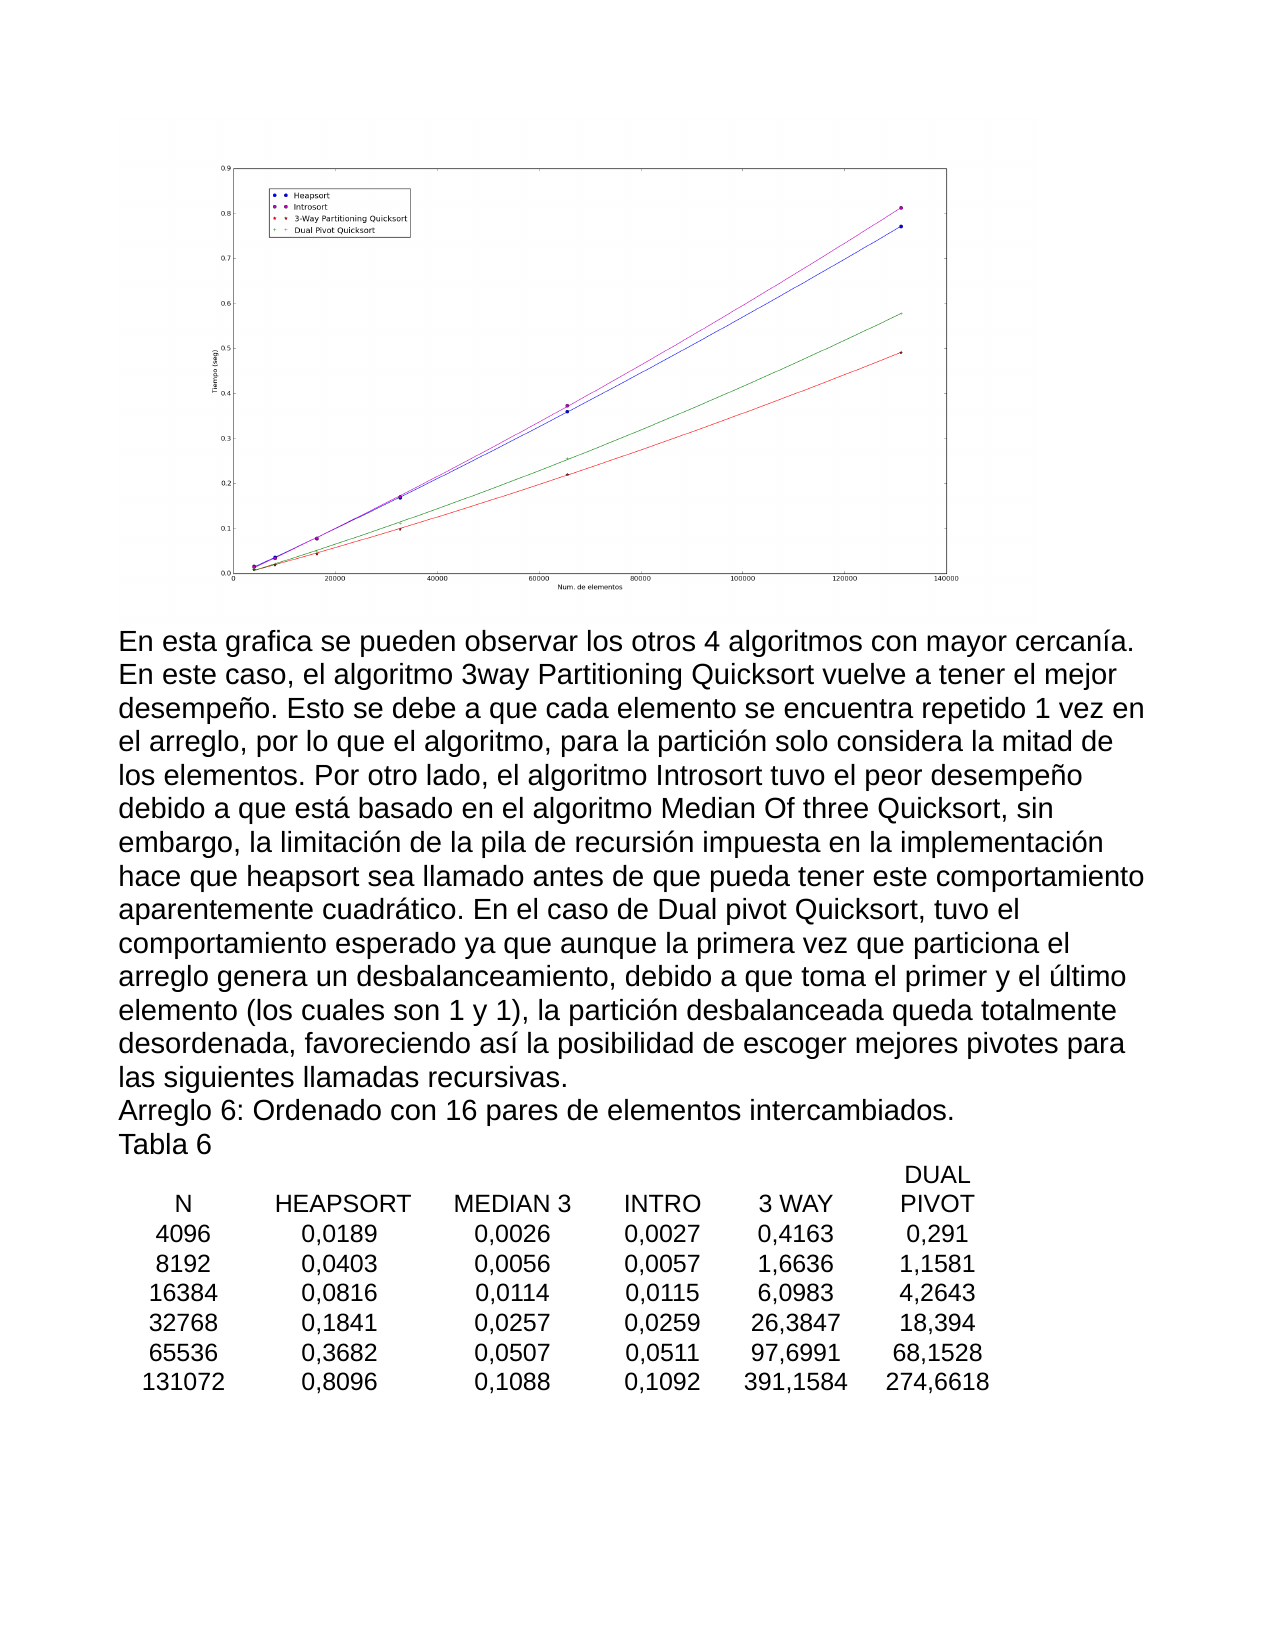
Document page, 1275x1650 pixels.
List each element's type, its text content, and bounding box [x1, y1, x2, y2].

table_cell 68,1528 [863, 1337, 1012, 1366]
text En esta grafica se pueden observar los otros 4 algoritmos con mayor cercanía. En este caso, el algoritmo 3way Partitioning Quicksort vuelve a tener el mejor desempeño. Esto se debe a que cada elemento se encuentra repetido 1 vez en el arreglo, por lo que el algoritmo, para la partición solo considera la mitad de los elementos. Por otro lado, el algoritmo Introsort tuvo el peor desempeño debido a que está basado en el algoritmo Median Of three Quicksort, sin embargo, la limitación de la pila de recursión impuesta en la implementación hace que heapsort sea llamado antes de que pueda tener este comportamiento aparentemente cuadrático. En el caso de Dual pivot Quicksort, tuvo el comportamiento esperado ya que aunque la primera vez que particiona el arreglo genera un desbalanceamiento, debido a que toma el primer y el último elemento (los cuales son 1 y 1), la partición desbalanceada queda totalmente desordenada, favoreciendo así la posibilidad de escoger mejores pivotes para las siguientes llamadas recursivas. [118, 624, 1157, 1093]
table_cell 4,2643 [863, 1277, 1012, 1307]
table_cell 0,0027 [596, 1218, 729, 1248]
table_cell 274,6618 [863, 1366, 1012, 1396]
table_cell 0,0026 [429, 1218, 596, 1248]
table_cell 131072 [117, 1366, 250, 1396]
table_cell 6,0983 [729, 1277, 862, 1307]
table_header N [117, 1160, 250, 1218]
table_cell 0,1841 [250, 1307, 429, 1337]
text Tabla 6 [118, 1127, 1157, 1160]
table_cell 0,0115 [596, 1277, 729, 1307]
table_cell 0,0257 [429, 1307, 596, 1337]
table_cell 0,4163 [729, 1218, 862, 1248]
table_cell 18,394 [863, 1307, 1012, 1337]
table_cell 0,291 [863, 1218, 1012, 1248]
table_cell 0,8096 [250, 1366, 429, 1396]
text Arreglo 6: Ordenado con 16 pares de elementos intercambiados. [118, 1093, 1157, 1127]
table_cell 1,1581 [863, 1248, 1012, 1277]
table_cell 1,6636 [729, 1248, 862, 1277]
table_header 3 WAY [729, 1160, 862, 1218]
table_cell 0,1092 [596, 1366, 729, 1396]
table_cell 16384 [117, 1277, 250, 1307]
table_cell 0,0511 [596, 1337, 729, 1366]
table_header HEAPSORT [250, 1160, 429, 1218]
table_cell 8192 [117, 1248, 250, 1277]
table_cell 0,0403 [250, 1248, 429, 1277]
table_cell 0,1088 [429, 1366, 596, 1396]
table_cell 391,1584 [729, 1366, 862, 1396]
table_cell 0,0507 [429, 1337, 596, 1366]
table_header MEDIAN 3 [429, 1160, 596, 1218]
table_cell 0,0189 [250, 1218, 429, 1248]
table_cell 65536 [117, 1337, 250, 1366]
table_cell 0,0056 [429, 1248, 596, 1277]
table_cell 0,0114 [429, 1277, 596, 1307]
table_cell 0,0057 [596, 1248, 729, 1277]
table_header INTRO [596, 1160, 729, 1218]
table_cell 0,0816 [250, 1277, 429, 1307]
table_header DUAL PIVOT [863, 1160, 1012, 1218]
table_cell 26,3847 [729, 1307, 862, 1337]
table_cell 0,3682 [250, 1337, 429, 1366]
table_cell 32768 [117, 1307, 250, 1337]
table_cell 97,6991 [729, 1337, 862, 1366]
table_cell 0,0259 [596, 1307, 729, 1337]
table_cell 4096 [117, 1218, 250, 1248]
